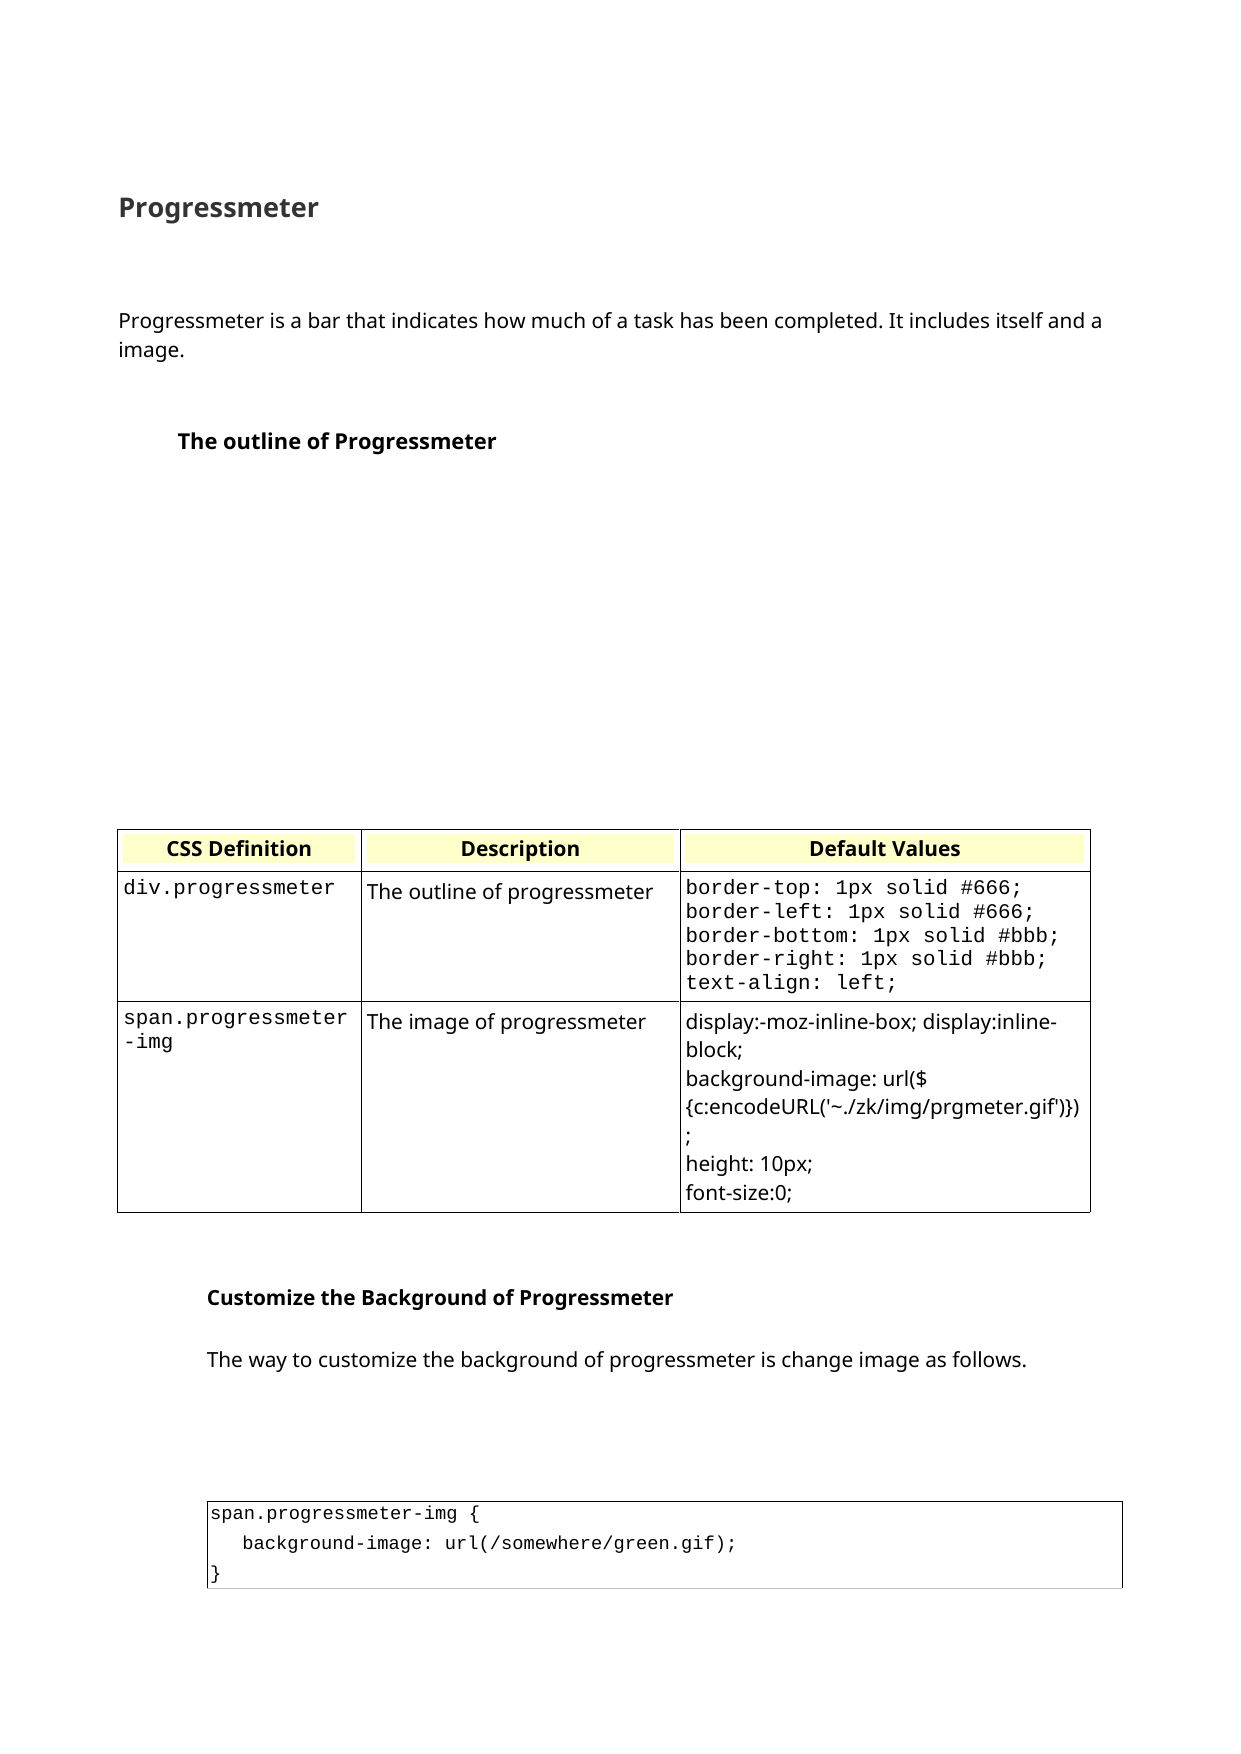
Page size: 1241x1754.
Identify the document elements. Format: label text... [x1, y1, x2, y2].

table_cell border-top: 1px solid #666; border-left: 1px solid #666; border-bottom: 1px solid #bbb; border-right: 1px solid #bbb; text-align: left; [681, 872, 1090, 1001]
table_header Default Values [681, 830, 1090, 871]
table_cell display:-moz-inline-box; display:inline-block; background-image: url(${c:encodeURL('~./zk/img/prgmeter.gif')}); height: 10px; font-size:0; [681, 1002, 1090, 1212]
text The way to customize the background of progressmeter is change image as follows. [207, 1345, 1122, 1373]
text background-image: url(/somewhere/green.gif); [208, 1531, 1122, 1555]
subtitle Customize the Background of Progressmeter [207, 1283, 1122, 1312]
subtitle Progressmeter [118, 189, 1122, 226]
table_cell The image of progressmeter [362, 1002, 679, 1212]
text Progressmeter is a bar that indicates how much of a task has been completed. It includes itself and a image. [118, 270, 1122, 363]
text } [208, 1561, 1122, 1588]
subtitle The outline of Progressmeter [177, 426, 1122, 456]
table_cell The outline of progressmeter [362, 872, 679, 1001]
table_header Description [362, 830, 679, 871]
table_cell span.progressmeter-img [118, 1002, 361, 1212]
text span.progressmeter-img { [208, 1502, 1122, 1525]
table_cell div.progressmeter [118, 872, 361, 1001]
table_header CSS Definition [118, 830, 361, 871]
